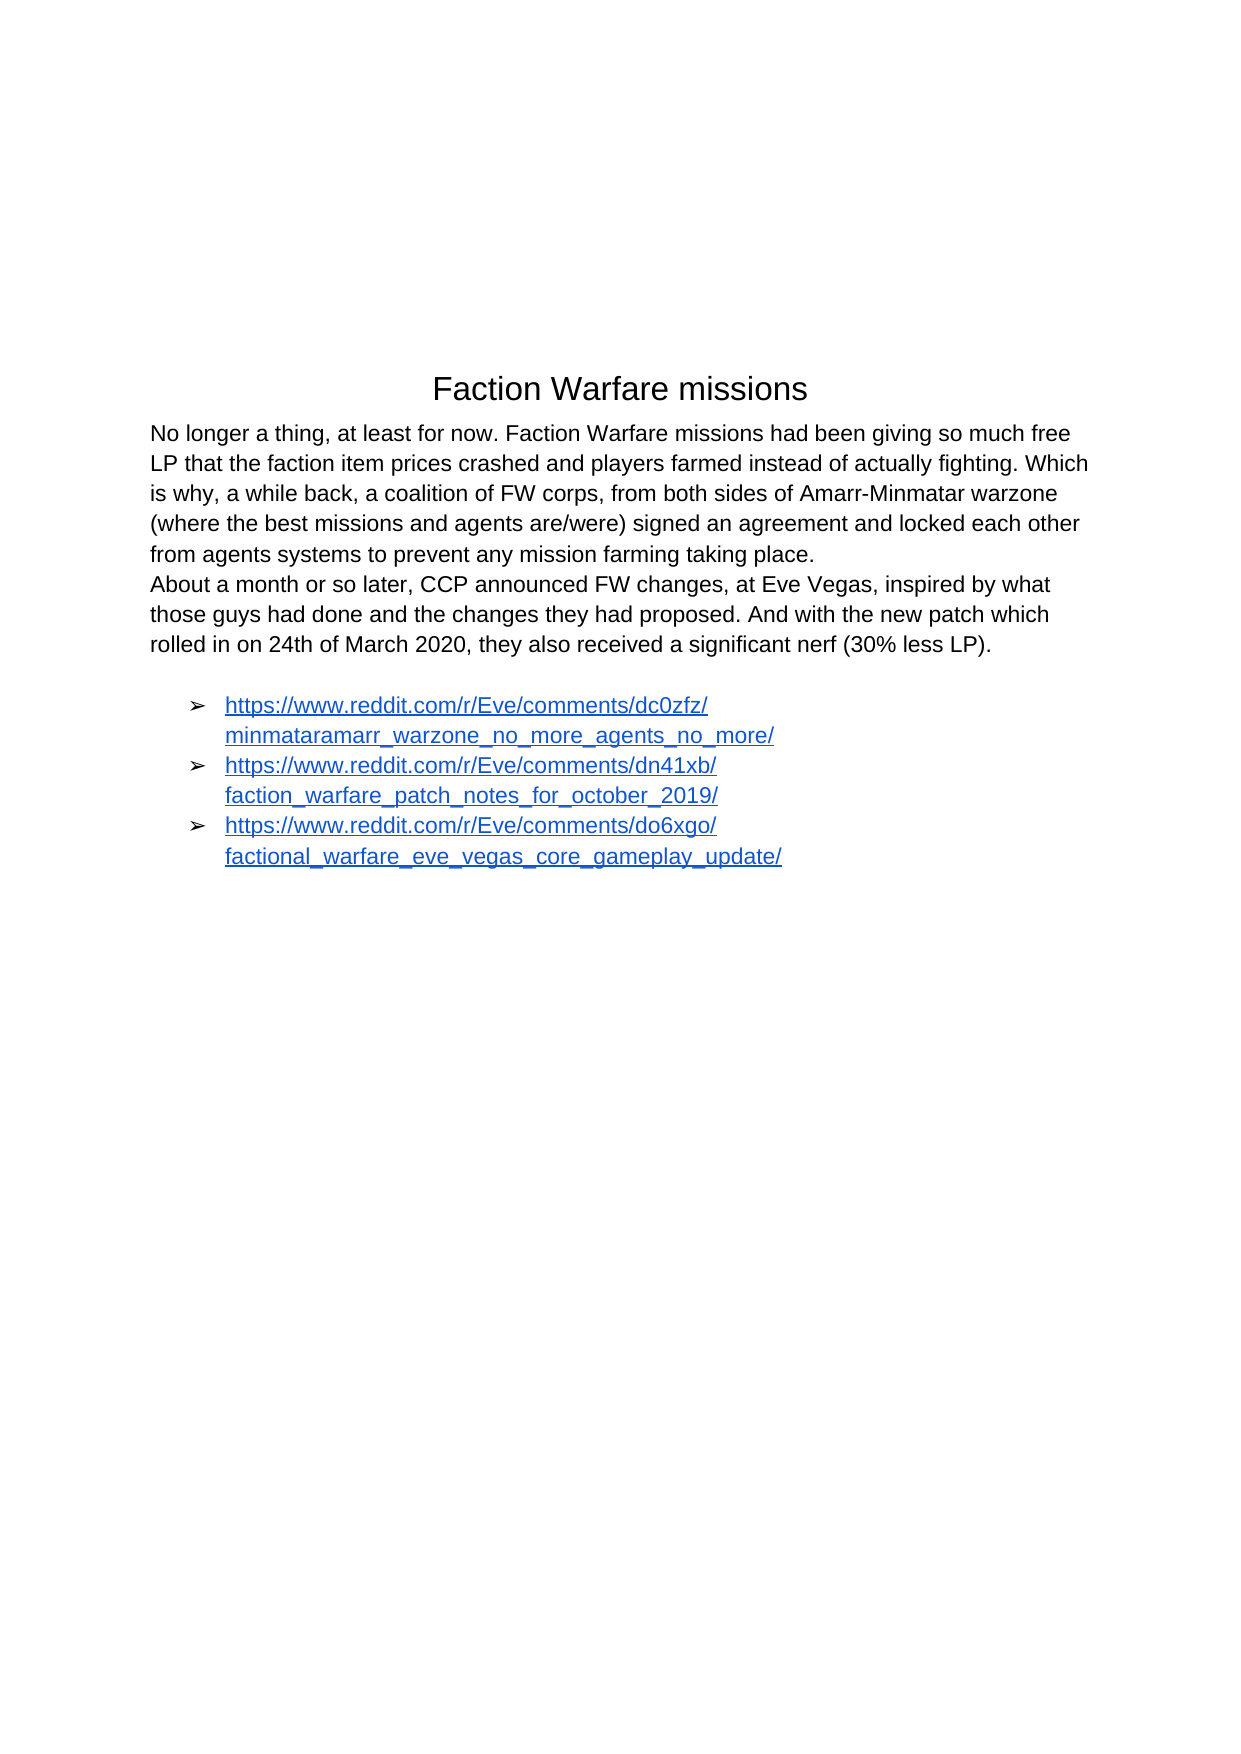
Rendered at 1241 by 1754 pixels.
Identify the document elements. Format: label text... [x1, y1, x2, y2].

text No longer a thing, at least for now. Faction Warfare missions had been giving so much free LP that the faction item prices crashed and players farmed instead of actually fighting. Which is why, a while back, a coalition of FW corps, from both sides of Amarr-Minmatar warzone (where the best missions and agents are/were) signed an agreement and locked each other from agents systems to prevent any mission farming taking place. [150, 420, 1090, 567]
list https://www.reddit.com/r/Eve/comments/do6xgo/factional_warfare_eve_vegas_core_gameplay_update/ [187, 812, 1090, 869]
text About a month or so later, CCP announced FW changes, at Eve Vegas, inspired by what those guys had done and the changes they had proposed. And with the new patch which rolled in on 24th of March 2020, they also received a significant nerf (30% less LP). [150, 571, 1090, 657]
subtitle Faction Warfare missions [150, 369, 1090, 407]
list https://www.reddit.com/r/Eve/comments/dc0zfz/minmataramarr_warzone_no_more_agents_no_more/ [187, 692, 1090, 748]
list https://www.reddit.com/r/Eve/comments/dn41xb/faction_warfare_patch_notes_for_october_2019/ [187, 752, 1090, 808]
